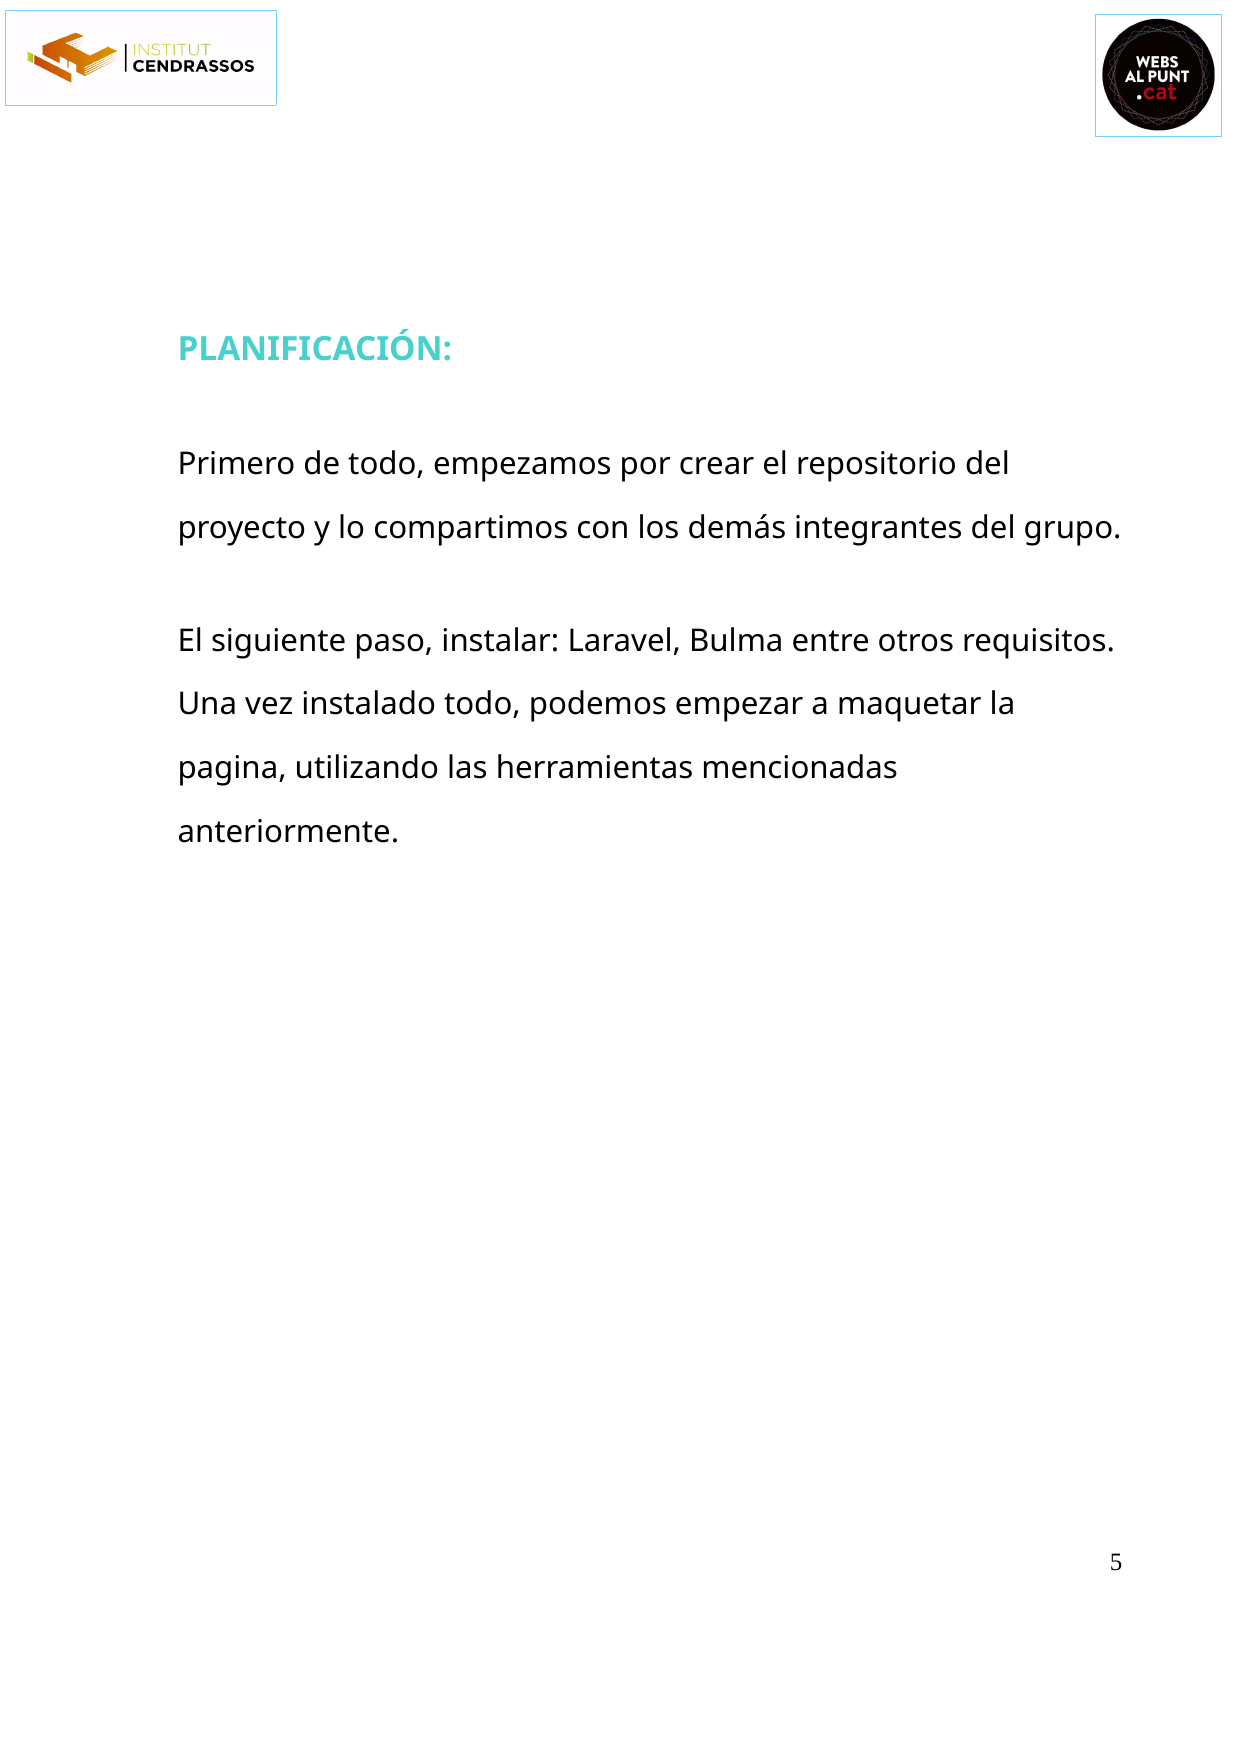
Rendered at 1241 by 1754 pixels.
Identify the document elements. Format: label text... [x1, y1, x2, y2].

picture [1097, 17, 1219, 133]
text Primero de todo, empezamos por crear el repositorio del proyecto y lo compartimos con los demás integrantes del grupo. [177, 441, 1122, 548]
text Una vez instalado todo, podemos empezar a maquetar la pagina, utilizando las herramientas mencionadas anteriormente. [177, 681, 1122, 852]
picture [8, 13, 273, 103]
text PLANIFICACIÓN: [177, 325, 1122, 370]
text El siguiente paso, instalar: Laravel, Bulma entre otros requisitos. [177, 617, 1122, 660]
